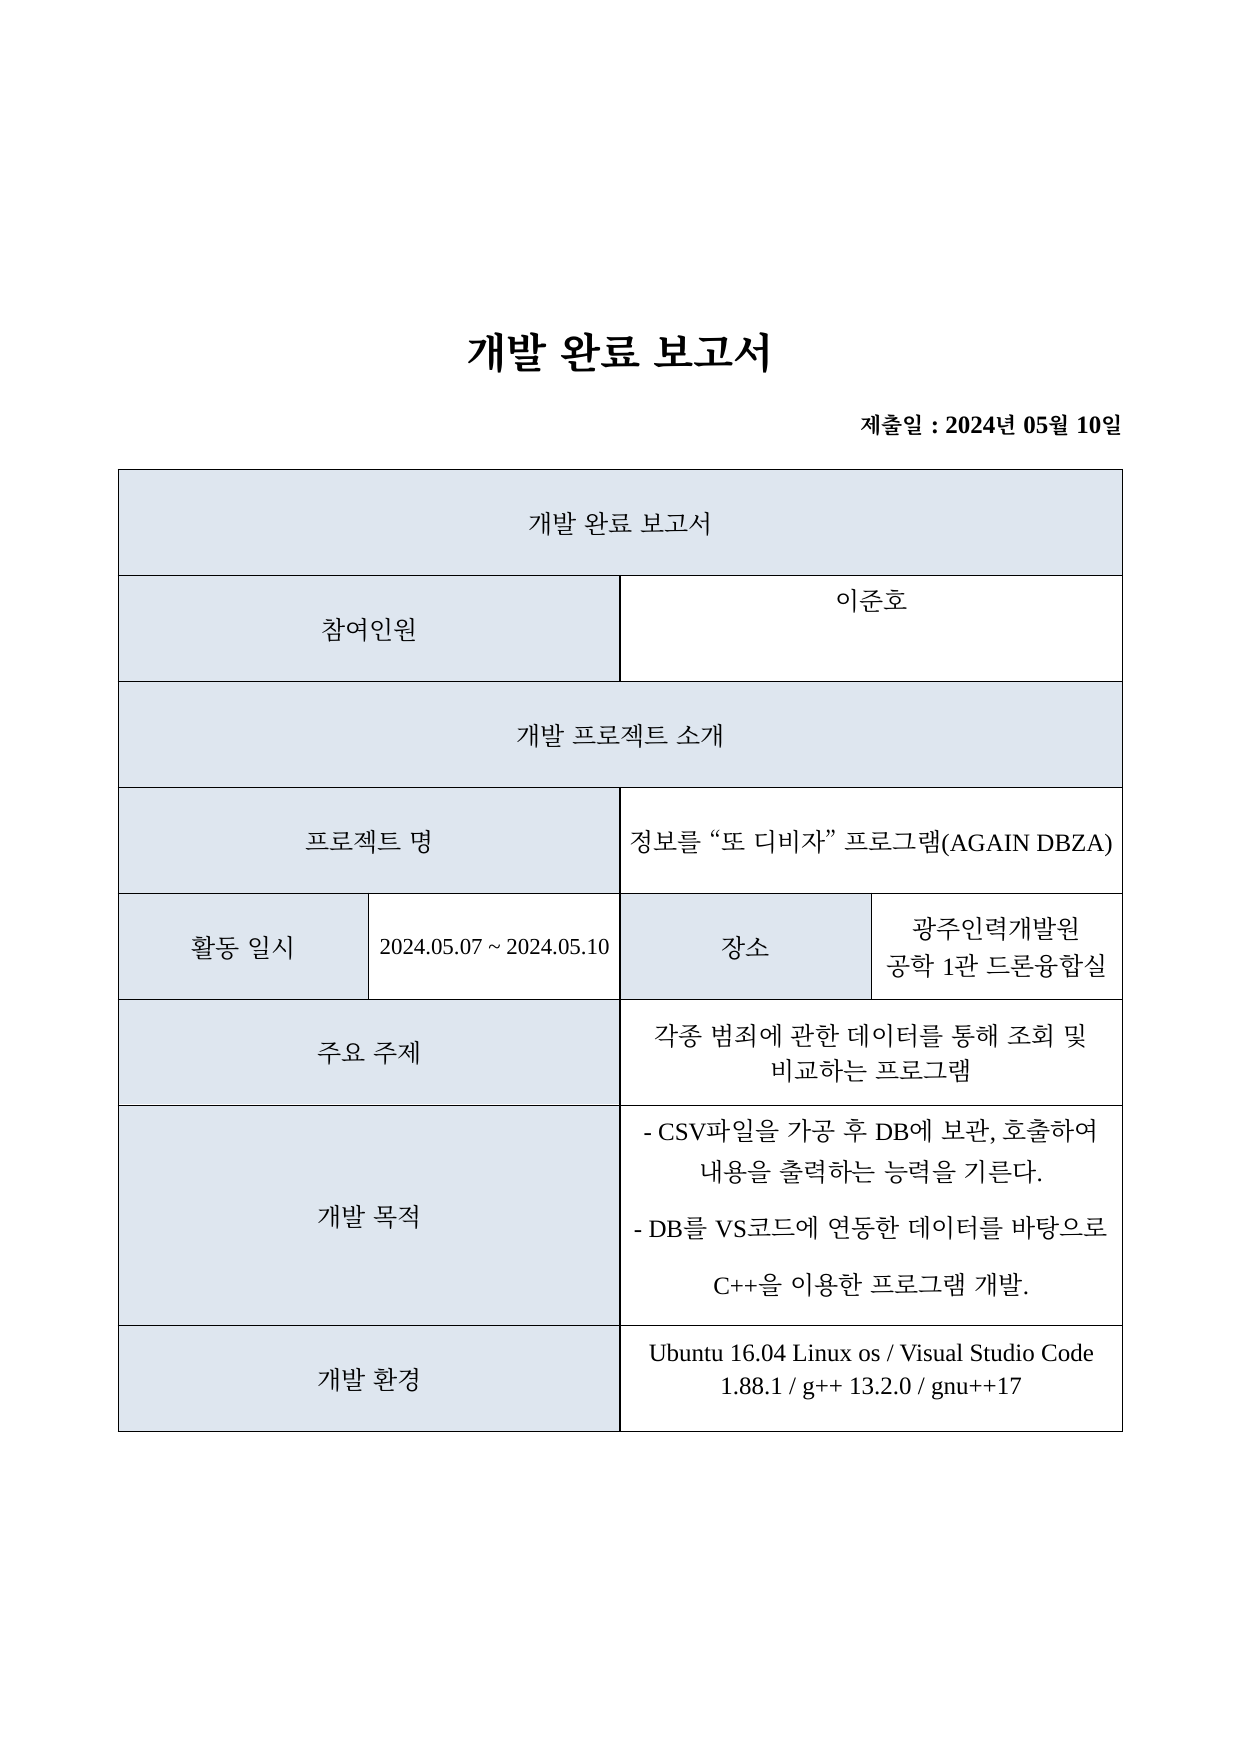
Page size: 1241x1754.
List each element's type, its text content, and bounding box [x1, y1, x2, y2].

table_cell 프로젝트 명 [119, 788, 619, 893]
table_cell 주요 주제 [119, 1000, 619, 1104]
text 제출일 : 2024년 05월 10일 [118, 409, 1122, 440]
table_cell 개발 목적 [119, 1106, 619, 1325]
table_cell 개발 프로젝트 소개 [119, 682, 1122, 787]
table_cell 정보를 “또 디비자” 프로그램(AGAIN DBZA) [621, 788, 1122, 893]
table_cell 참여인원 [119, 576, 619, 681]
table_cell 2024.05.07 ~ 2024.05.10 [369, 894, 619, 999]
table_cell 광주인력개발원 공학 1관 드론융합실 [872, 894, 1122, 999]
table_cell 장소 [621, 894, 871, 999]
table_cell - CSV파일을 가공 후 DB에 보관, 호출하여 내용을 출력하는 능력을 기른다. - DB를 VS코드에 연동한 데이터를 바탕으로 C++을 이용한 프로그램 개발. [621, 1106, 1122, 1325]
table_header 개발 완료 보고서 [119, 470, 1122, 575]
table_cell 각종 범죄에 관한 데이터를 통해 조회 및 비교하는 프로그램 [621, 1000, 1122, 1104]
table_cell 이준호 [621, 576, 1122, 681]
table_cell 개발 환경 [119, 1326, 619, 1431]
text 개발 완료 보고서 [118, 320, 1122, 380]
table_cell Ubuntu 16.04 Linux os / Visual Studio Code 1.88.1 / g++ 13.2.0 / gnu++17 [621, 1326, 1122, 1431]
table_cell 활동 일시 [119, 894, 368, 999]
